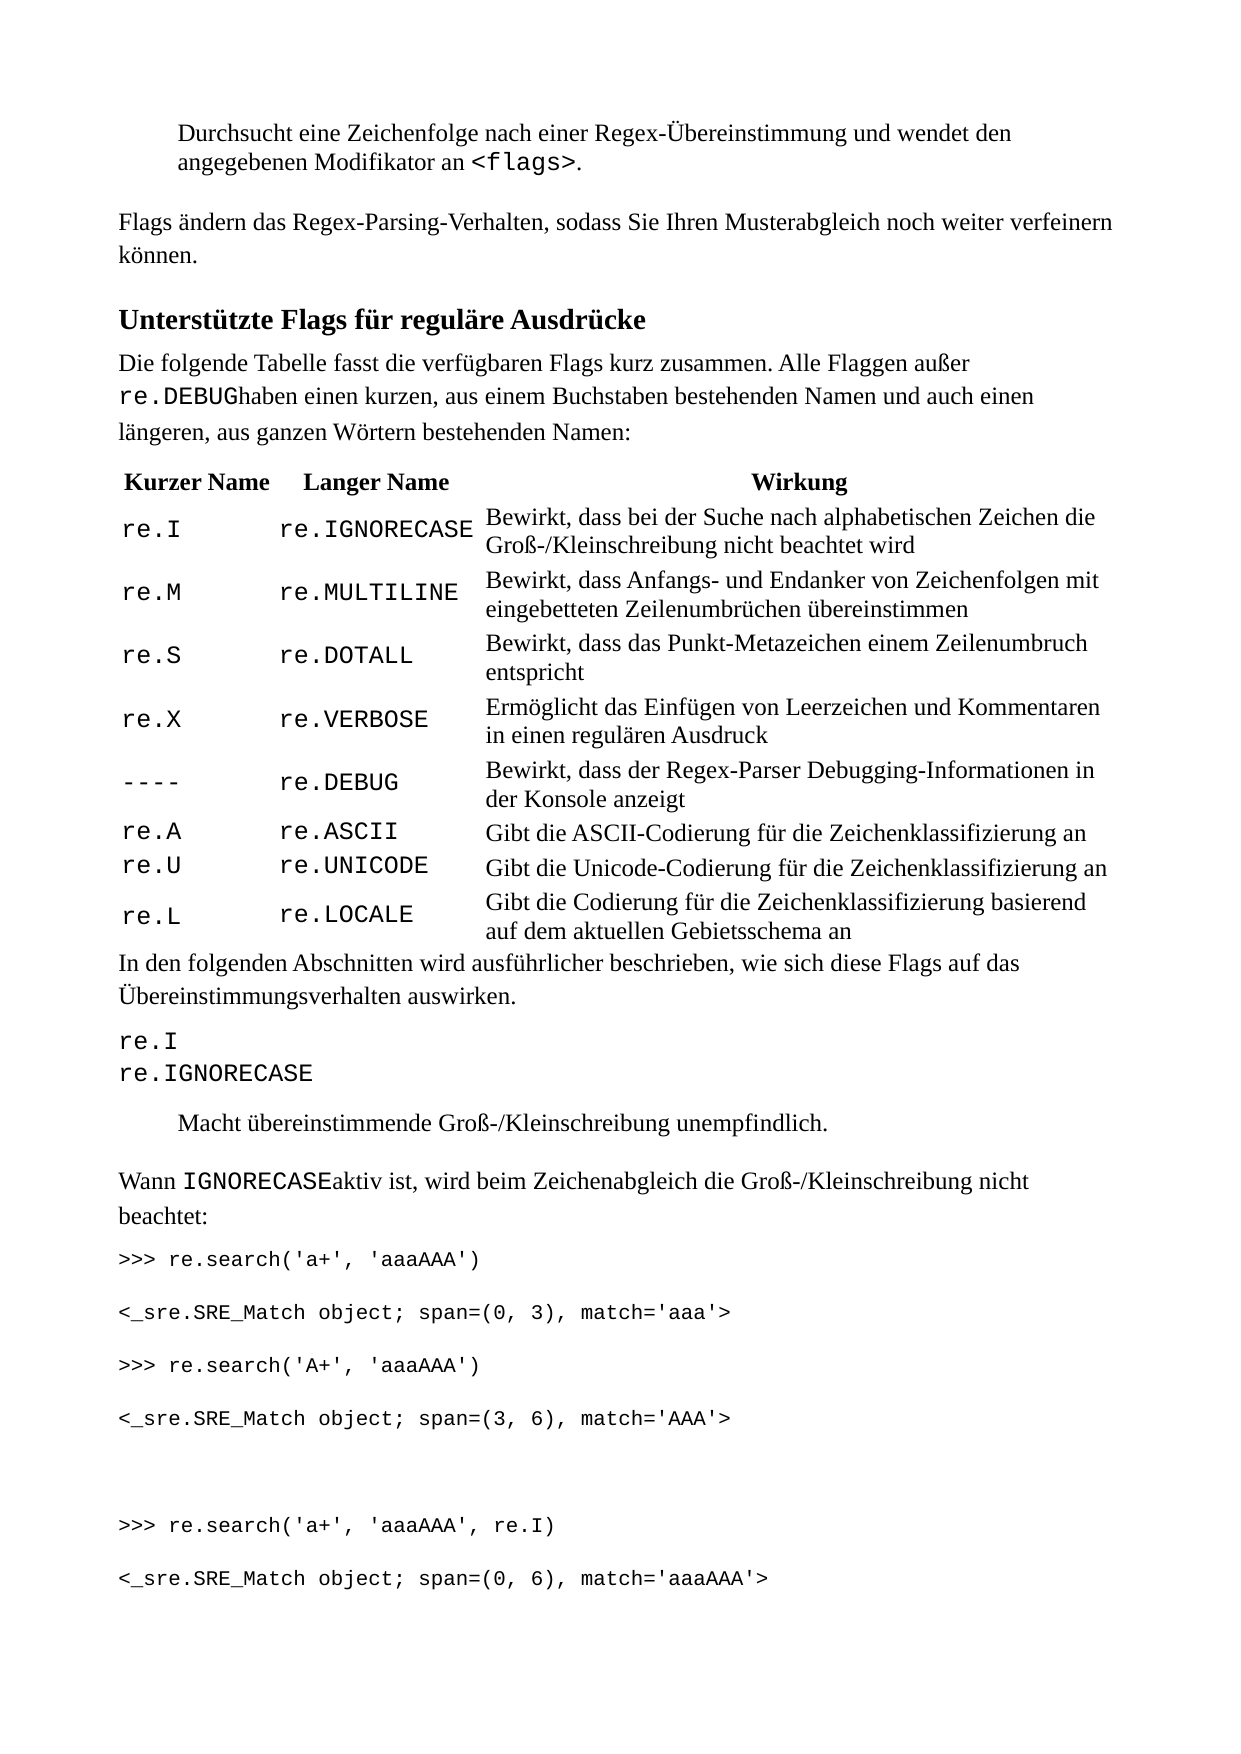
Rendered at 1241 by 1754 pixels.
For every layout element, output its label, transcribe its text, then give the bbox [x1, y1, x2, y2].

table_cell re.M [118, 562, 276, 625]
table_cell re.UNICODE [276, 850, 482, 884]
text Macht übereinstimmende Groß-/Kleinschreibung unempfindlich. [177, 1108, 1063, 1137]
table_header Langer Name [276, 464, 482, 499]
text In den folgenden Abschnitten wird ausführlicher beschrieben, wie sich diese Flags auf das Übereinstimmungsverhalten auswirken. [118, 948, 1122, 1010]
text >>> re.search('a+', 'aaaAAA') [118, 1249, 1122, 1273]
table_cell Bewirkt, dass bei der Suche nach alphabetischen Zeichen die Groß-/Kleinschreibung nicht beachtet wird [483, 499, 1122, 562]
text Flags ändern das Regex-Parsing-Verhalten, sodass Sie Ihren Musterabgleich noch weiter verfeinern können. [118, 207, 1122, 269]
table_header Kurzer Name [118, 464, 276, 499]
text <_sre.SRE_Match object; span=(3, 6), match='AAA'> [118, 1408, 1122, 1432]
table_cell Bewirkt, dass Anfangs- und Endanker von Zeichenfolgen mit eingebetteten Zeilenumbrüchen übereinstimmen [483, 562, 1122, 625]
text re.I re.IGNORECASE [118, 1028, 1122, 1089]
table_cell re.S [118, 625, 276, 689]
table_cell re.U [118, 850, 276, 884]
table_cell ---- [118, 752, 276, 815]
table_cell Bewirkt, dass das Punkt-Metazeichen einem Zeilenumbruch entspricht [483, 625, 1122, 689]
table_cell re.DOTALL [276, 625, 482, 689]
table_cell re.IGNORECASE [276, 499, 482, 562]
table_cell re.I [118, 499, 276, 562]
table_cell re.ASCII [276, 815, 482, 850]
table_cell Ermöglicht das Einfügen von Leerzeichen und Kommentaren in einen regulären Ausdruck [483, 689, 1122, 752]
table_cell Bewirkt, dass der Regex-Parser Debugging-Informationen in der Konsole anzeigt [483, 752, 1122, 815]
text <_sre.SRE_Match object; span=(0, 6), match='aaaAAA'> [118, 1568, 1122, 1591]
text <_sre.SRE_Match object; span=(0, 3), match='aaa'> [118, 1302, 1122, 1326]
table_cell re.X [118, 689, 276, 752]
text >>> re.search('a+', 'aaaAAA', re.I) [118, 1515, 1122, 1538]
table_cell re.DEBUG [276, 752, 482, 815]
table_cell re.VERBOSE [276, 689, 482, 752]
table_cell re.LOCALE [276, 885, 482, 948]
table_cell Gibt die Codierung für die Zeichenklassifizierung basierend auf dem aktuellen Gebietsschema an [483, 885, 1122, 948]
subtitle Unterstützte Flags für reguläre Ausdrücke [118, 302, 1122, 336]
table_cell Gibt die Unicode-Codierung für die Zeichenklassifizierung an [483, 850, 1122, 884]
table_cell Gibt die ASCII-Codierung für die Zeichenklassifizierung an [483, 815, 1122, 850]
text >>> re.search('A+', 'aaaAAA') [118, 1355, 1122, 1379]
text Die folgende Tabelle fasst die verfügbaren Flags kurz zusammen. Alle Flaggen außer re.DEBUGhaben einen kurzen, aus einem Buchstaben bestehenden Namen und auch einen längeren, aus ganzen Wörtern bestehenden Namen: [118, 348, 1122, 445]
table_cell re.MULTILINE [276, 562, 482, 625]
text Wann IGNORECASEaktiv ist, wird beim Zeichenabgleich die Groß-/Kleinschreibung nicht beachtet: [118, 1166, 1122, 1230]
table_cell re.A [118, 815, 276, 850]
text Durchsucht eine Zeichenfolge nach einer Regex-Übereinstimmung und wendet den angegebenen Modifikator an <flags>. [177, 118, 1063, 178]
table_cell re.L [118, 885, 276, 948]
table_header Wirkung [483, 464, 1122, 499]
